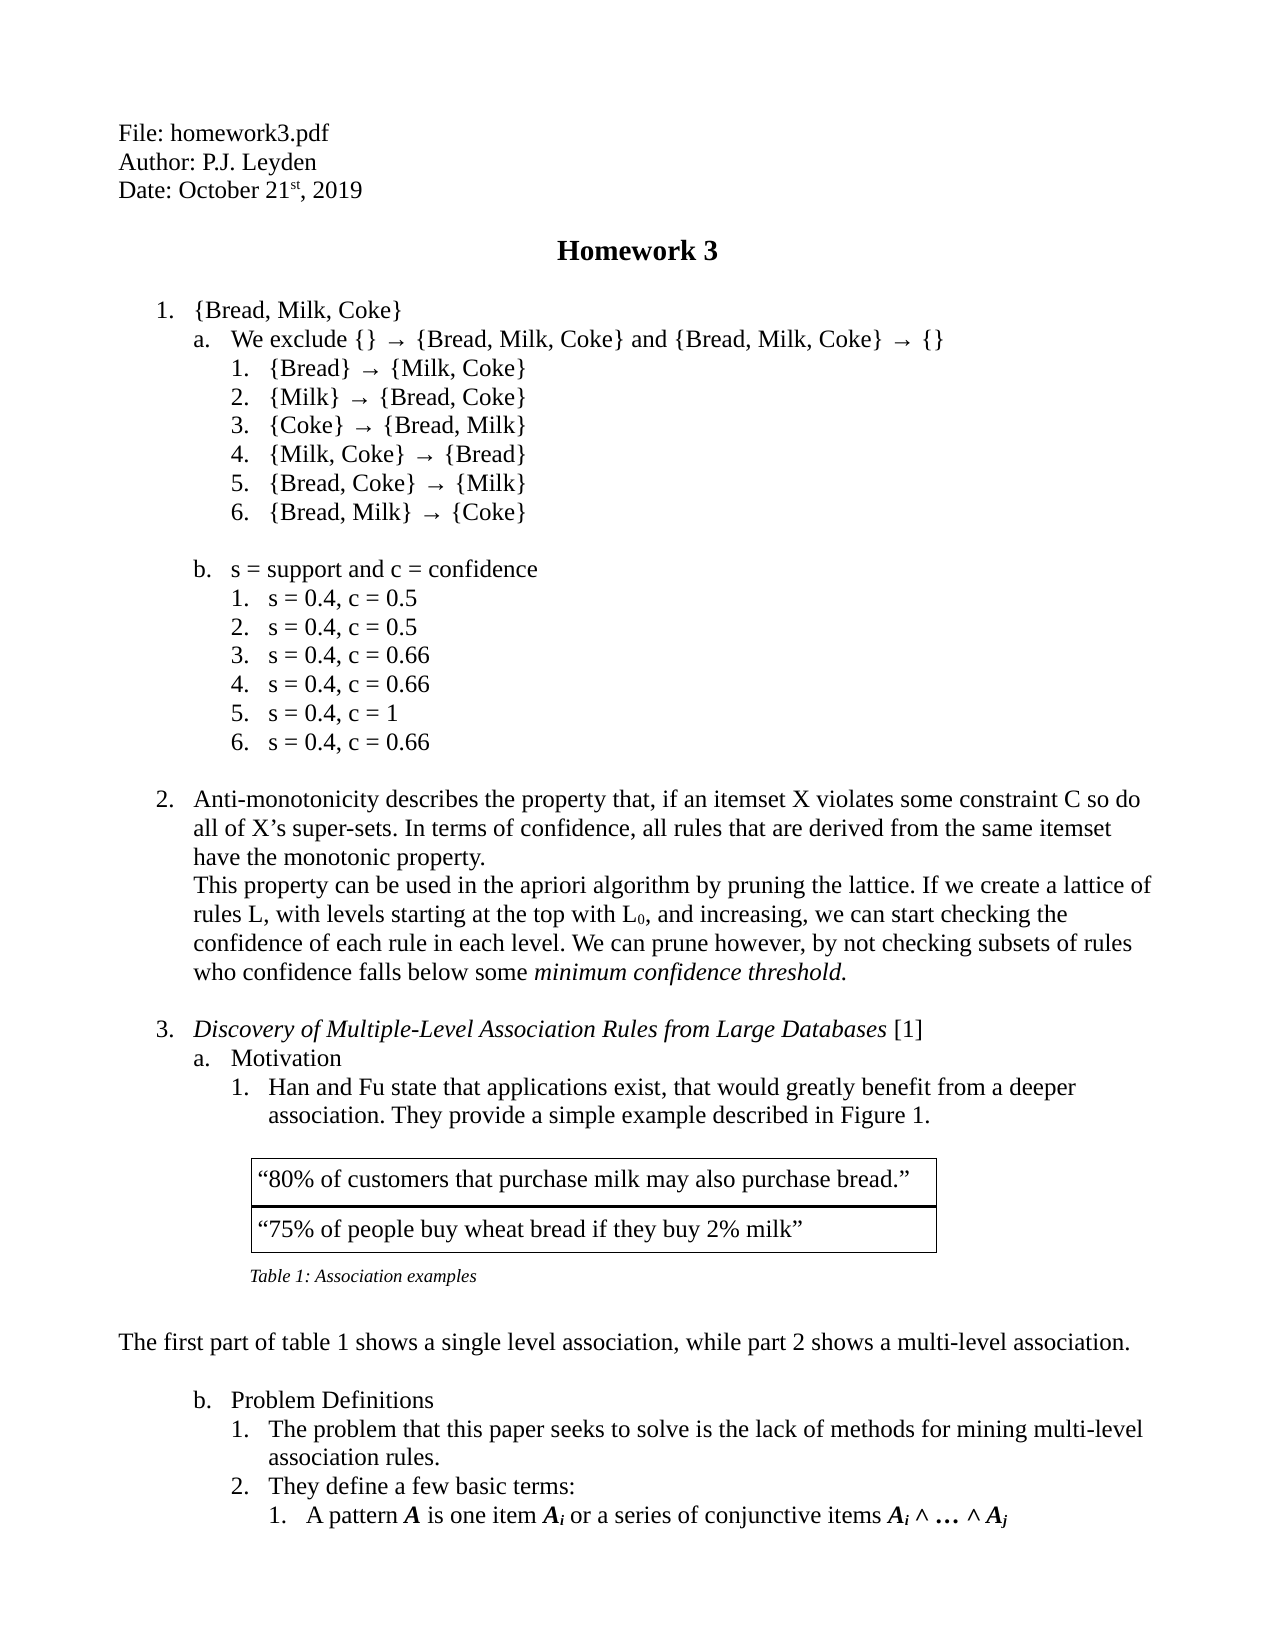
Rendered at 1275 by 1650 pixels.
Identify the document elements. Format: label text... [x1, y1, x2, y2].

list s = 0.4, c = 1 [231, 698, 1157, 727]
text Homework 3 [118, 233, 1157, 267]
text Table 1: Association examples [118, 1265, 1157, 1286]
list s = 0.4, c = 0.66 [231, 640, 1157, 669]
list {Bread, Milk} → {Coke} [231, 497, 1157, 554]
list Motivation [193, 1043, 1157, 1072]
list The problem that this paper seeks to solve is the lack of methods for mining multi-level association rules. [231, 1414, 1157, 1471]
list s = 0.4, c = 0.66 [231, 727, 1157, 784]
list {Bread, Coke} → {Milk} [231, 468, 1157, 497]
list s = support and c = confidence [193, 554, 1157, 583]
list s = 0.4, c = 0.66 [231, 669, 1157, 698]
table_cell “75% of people buy wheat bread if they buy 2% milk” [252, 1208, 936, 1252]
list We exclude {} → {Bread, Milk, Coke} and {Bread, Milk, Coke} → {} [193, 324, 1157, 353]
list {Coke} → {Bread, Milk} [231, 410, 1157, 439]
list Anti-monotonicity describes the property that, if an itemset X violates some constraint C so do all of X’s super-sets. In terms of confidence, all rules that are derived from the same itemset have the monotonic property. This property can be used in the apriori algorithm by pruning the lattice. If we create a lattice of rules L, with levels starting at the top with L0, and increasing, we can start checking the confidence of each rule in each level. We can prune however, by not checking subsets of rules who confidence falls below some minimum confidence threshold. [156, 784, 1157, 1014]
table_header “80% of customers that purchase milk may also purchase bread.” [252, 1159, 936, 1205]
text Date: October 21st, 2019 [118, 176, 1157, 233]
text File: homework3.pdf Author: P.J. Leyden [118, 118, 1157, 176]
list {Bread, Milk, Coke} [156, 295, 1157, 324]
list {Milk, Coke} → {Bread} [231, 439, 1157, 468]
list A pattern A is one item Ai or a series of conjunctive items Ai ˄ … ˄ Aj [268, 1500, 1157, 1529]
list {Milk} → {Bread, Coke} [231, 382, 1157, 410]
list Problem Definitions [193, 1385, 1157, 1414]
list {Bread} → {Milk, Coke} [231, 353, 1157, 382]
list s = 0.4, c = 0.5 [231, 583, 1157, 612]
list They define a few basic terms: [231, 1471, 1157, 1500]
list Han and Fu state that applications exist, that would greatly benefit from a deeper association. They provide a simple example described in Figure 1. [231, 1072, 1157, 1158]
list Discovery of Multiple-Level Association Rules from Large Databases [1] [156, 1014, 1157, 1043]
list s = 0.4, c = 0.5 [231, 612, 1157, 640]
text The first part of table 1 shows a single level association, while part 2 shows a multi-level association. [118, 1327, 1157, 1385]
